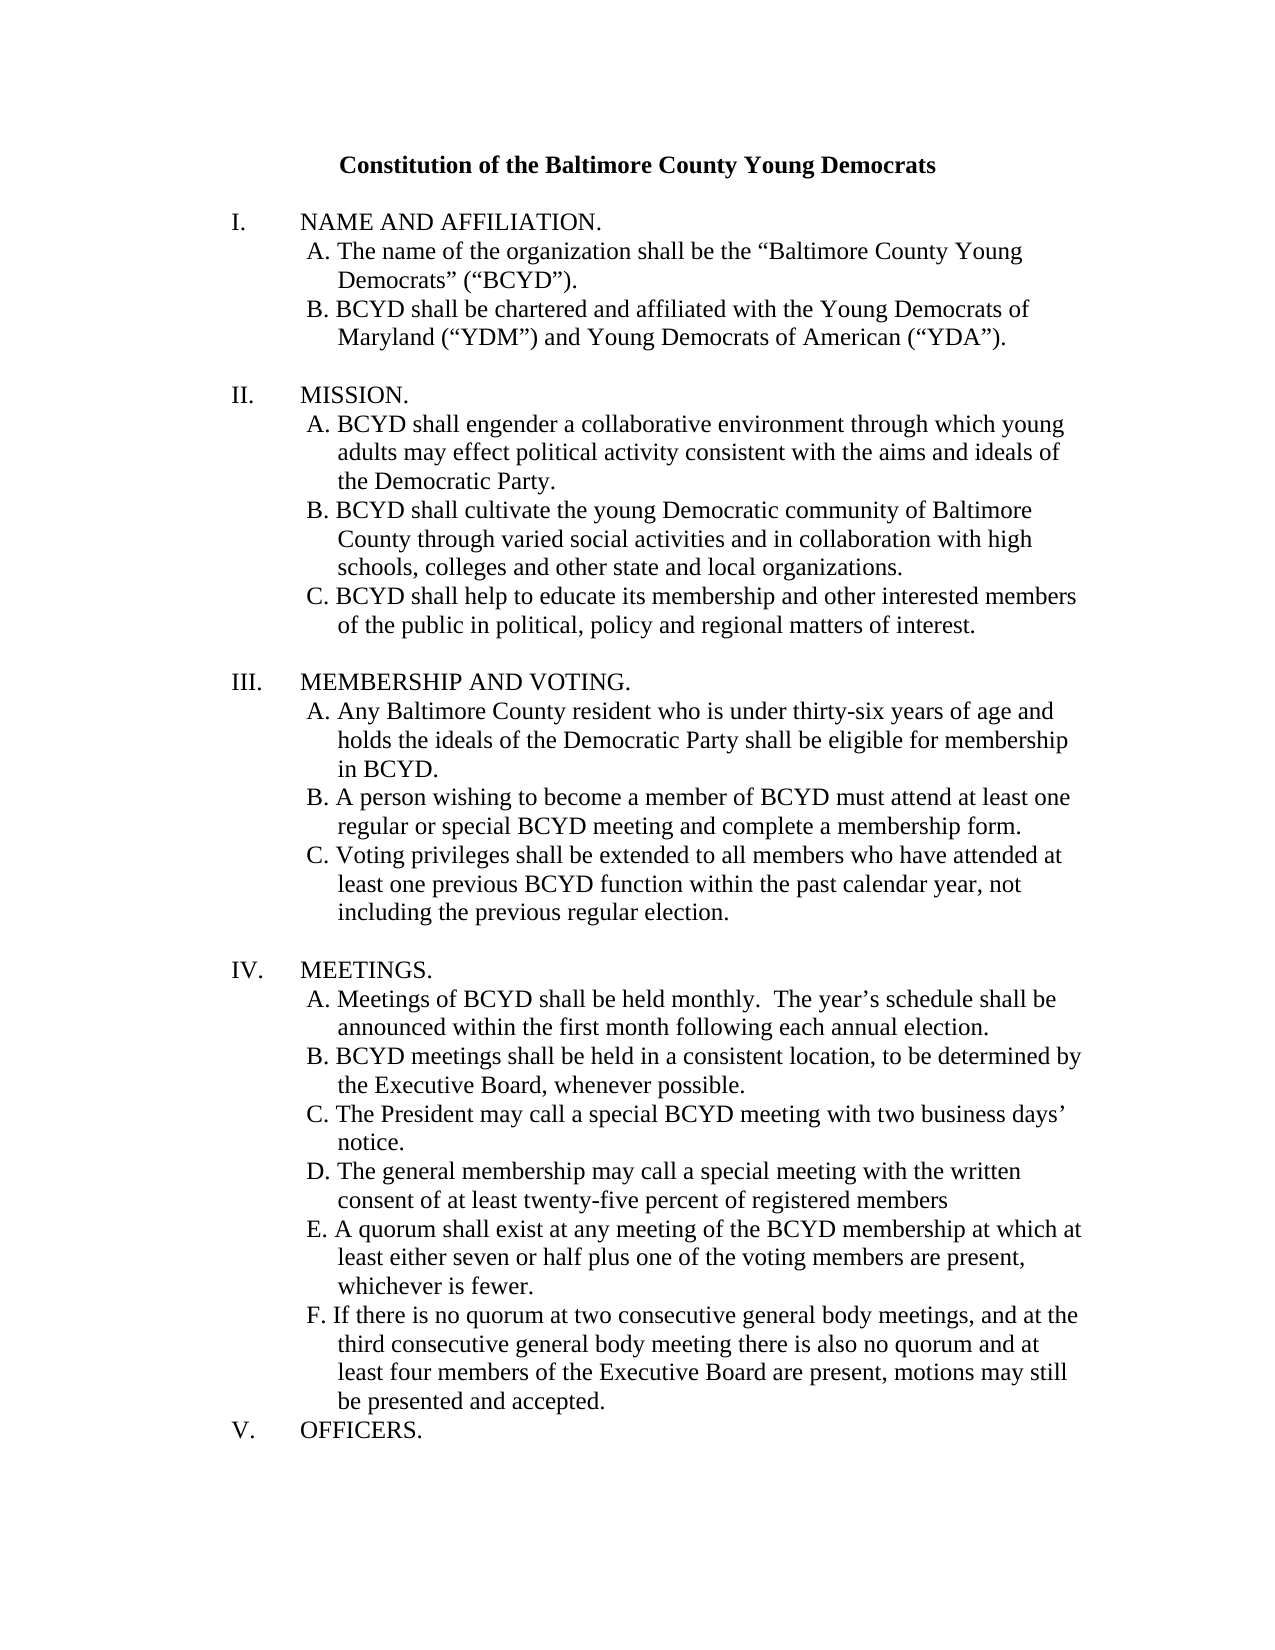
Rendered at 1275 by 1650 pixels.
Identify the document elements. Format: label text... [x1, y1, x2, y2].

list BCYD meetings shall be held in a consistent location, to be determined by the Executive Board, whenever possible. [300, 1041, 1087, 1099]
list The President may call a special BCYD meeting with two business days’ notice. [300, 1099, 1087, 1156]
list MEETINGS. [225, 955, 1087, 984]
list A quorum shall exist at any meeting of the BCYD membership at which at least either seven or half plus one of the voting members are present, whichever is fewer. [300, 1214, 1087, 1300]
list The general membership may call a special meeting with the written consent of at least twenty-five percent of registered members [300, 1156, 1087, 1214]
list NAME AND AFFILIATION. [225, 207, 1087, 236]
list If there is no quorum at two consecutive general body meetings, and at the third consecutive general body meeting there is also no quorum and at least four members of the Executive Board are present, motions may still be presented and accepted. [300, 1300, 1087, 1415]
list BCYD shall be chartered and affiliated with the Young Democrats of Maryland (“YDM”) and Young Democrats of American (“YDA”). [300, 294, 1087, 351]
list Any Baltimore County resident who is under thirty-six years of age and holds the ideals of the Democratic Party shall be eligible for membership in BCYD. [300, 696, 1087, 782]
list A person wishing to become a member of BCYD must attend at least one regular or special BCYD meeting and complete a membership form. [300, 782, 1087, 840]
list BCYD shall help to educate its membership and other interested members of the public in political, policy and regional matters of interest. [300, 581, 1087, 639]
list Meetings of BCYD shall be held monthly. The year’s schedule shall be announced within the first month following each annual election. [300, 984, 1087, 1041]
text Constitution of the Baltimore County Young Democrats [187, 150, 1087, 179]
list BCYD shall engender a collaborative environment through which young adults may effect political activity consistent with the aims and ideals of the Democratic Party. [300, 409, 1087, 495]
list Voting privileges shall be extended to all members who have attended at least one previous BCYD function within the past calendar year, not including the previous regular election. [300, 840, 1087, 926]
list The name of the organization shall be the “Baltimore County Young Democrats” (“BCYD”). [300, 236, 1087, 294]
list BCYD shall cultivate the young Democratic community of Baltimore County through varied social activities and in collaboration with high schools, colleges and other state and local organizations. [300, 495, 1087, 581]
list OFFICERS. [225, 1415, 1087, 1444]
list MISSION. [225, 380, 1087, 409]
list MEMBERSHIP AND VOTING. [225, 667, 1087, 696]
